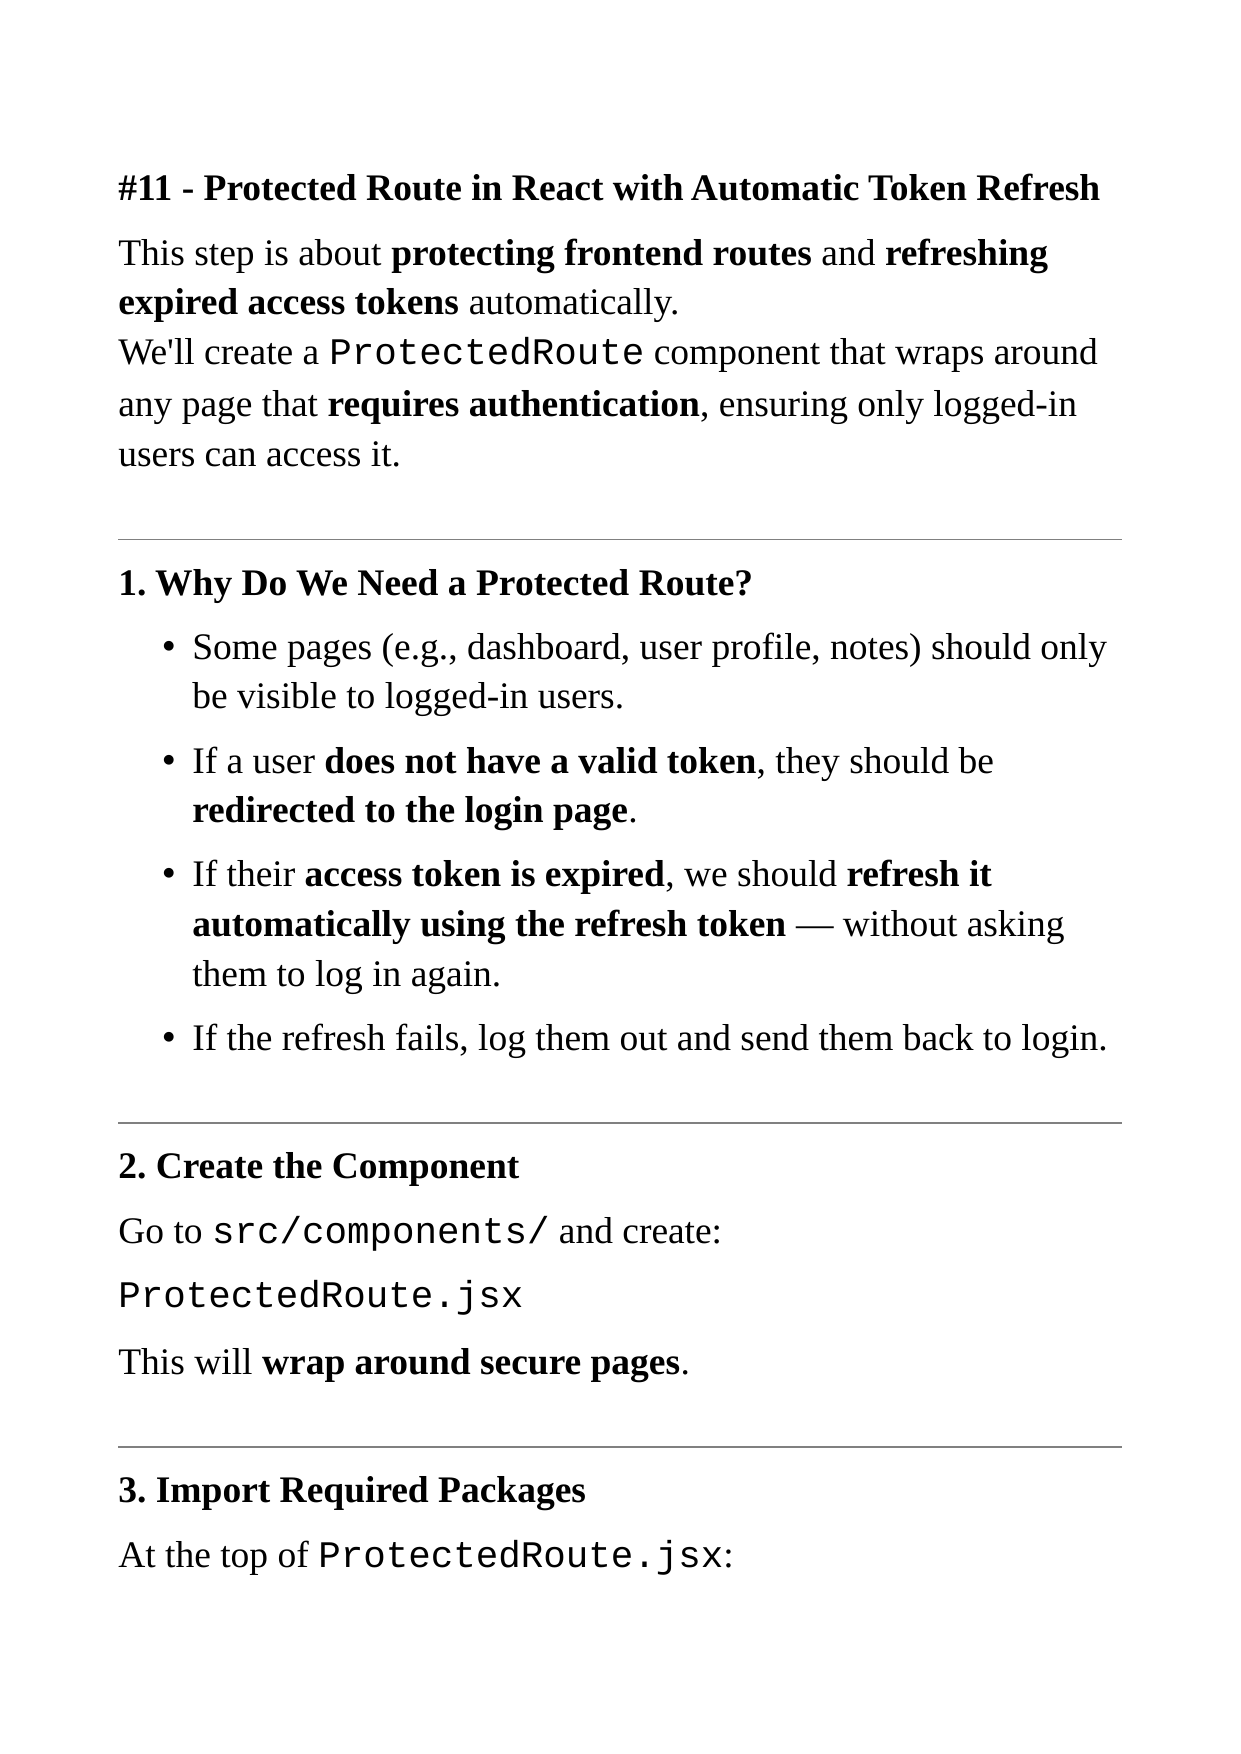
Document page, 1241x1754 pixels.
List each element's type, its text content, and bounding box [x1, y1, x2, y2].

subtitle 3. Import Required Packages [118, 1468, 1122, 1511]
text ProtectedRoute.jsx [118, 1276, 1122, 1318]
text This will wrap around secure pages. [118, 1339, 1122, 1382]
text At the top of ProtectedRoute.jsx: [118, 1532, 1122, 1578]
list If their access token is expired, we should refresh it automatically using the refresh token — without asking them to log in again. [162, 852, 1122, 994]
list If the refresh fails, log them out and send them back to login. [162, 1015, 1122, 1058]
subtitle 2. Create the Component [118, 1144, 1122, 1187]
subtitle #11 - Protected Route in React with Automatic Token Refresh [118, 166, 1122, 209]
text This step is about protecting frontend routes and refreshing expired access tokens automatically. We'll create a ProtectedRoute component that wraps around any page that requires authentication, ensuring only logged-in users can access it. [118, 230, 1122, 474]
list If a user does not have a valid token, they should be redirected to the login page. [162, 738, 1122, 831]
list Some pages (e.g., dashboard, user profile, notes) should only be visible to logged-in users. [162, 624, 1122, 717]
subtitle 1. Why Do We Need a Protected Route? [118, 560, 1122, 603]
text Go to src/components/ and create: [118, 1208, 1122, 1254]
